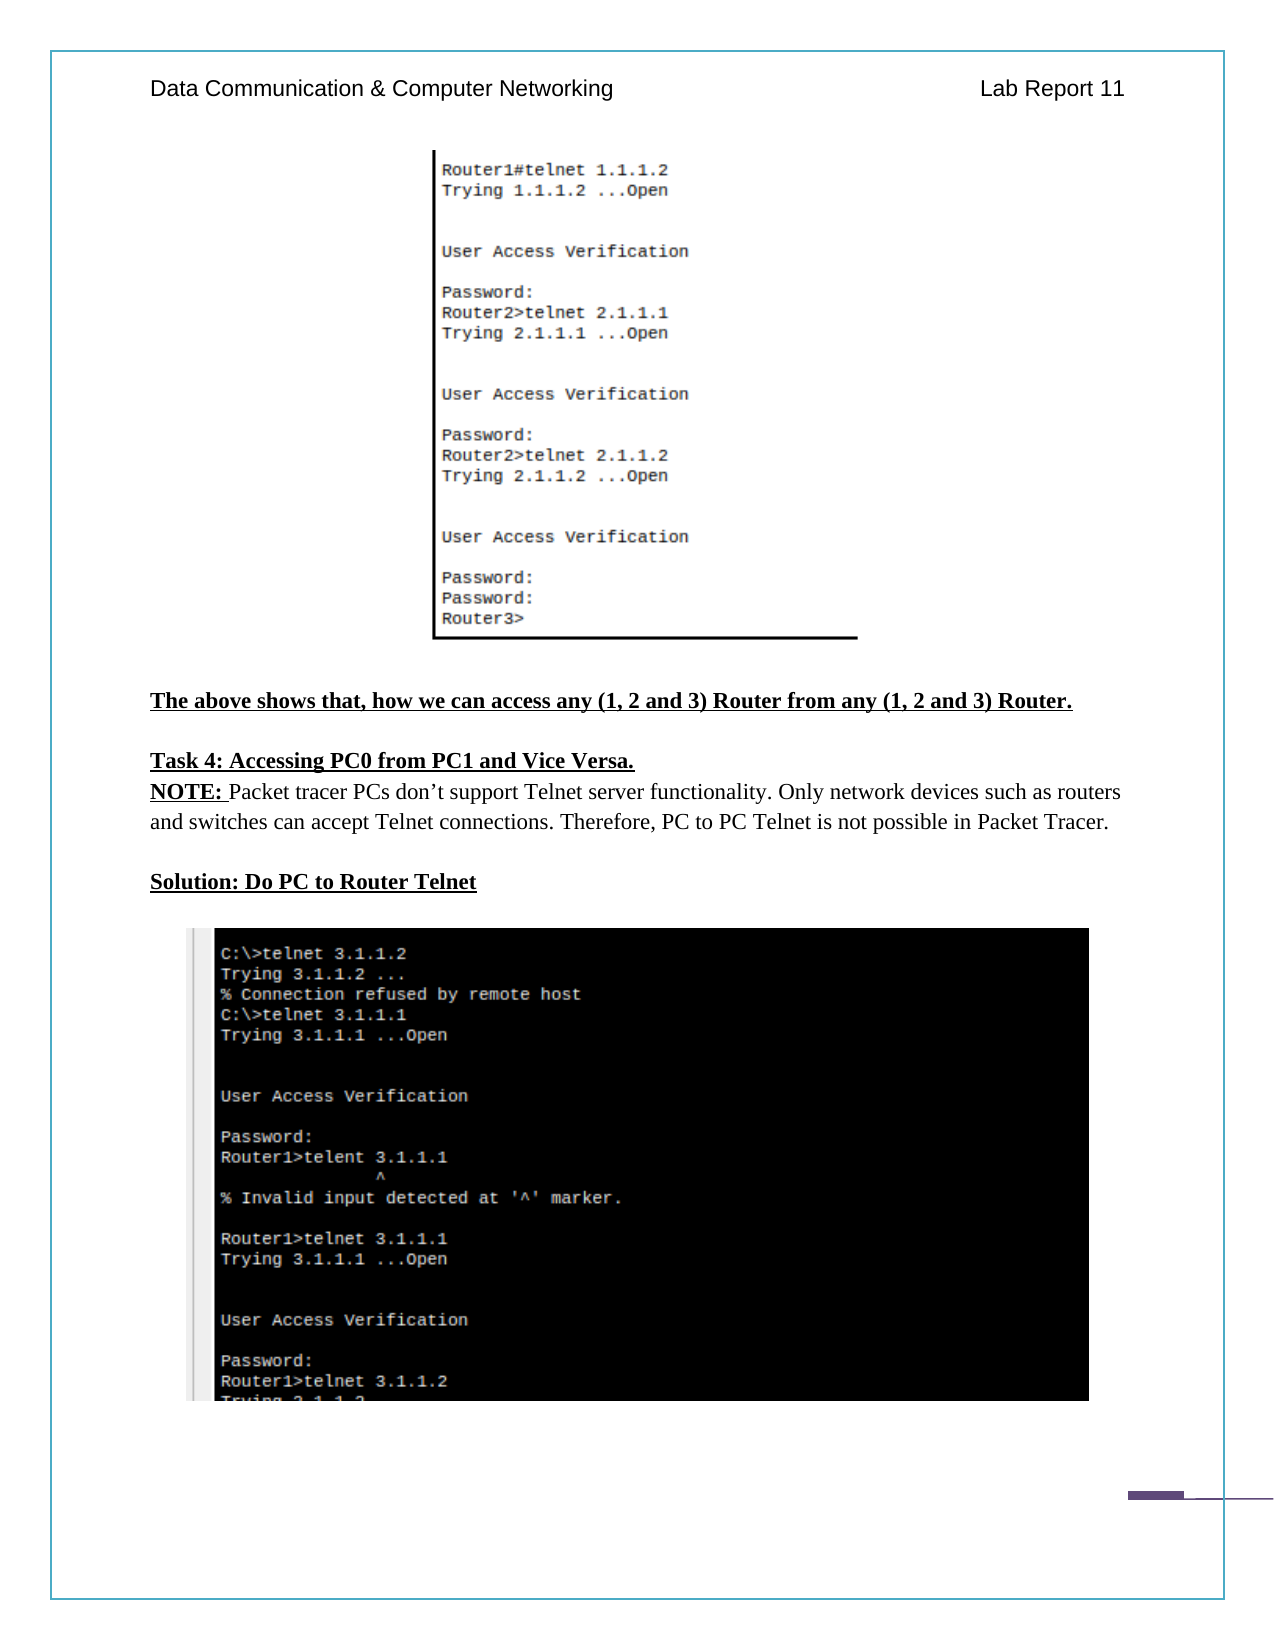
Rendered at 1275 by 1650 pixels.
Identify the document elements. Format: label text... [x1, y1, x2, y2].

picture [417, 150, 858, 654]
text Task 4: Accessing PC0 from PC1 and Vice Versa. [150, 748, 1125, 774]
text NOTE: Packet tracer PCs don’t support Telnet server functionality. Only network devices such as routers and switches can accept Telnet connections. Therefore, PC to PC Telnet is not possible in Packet Tracer. [150, 778, 1125, 834]
text The above shows that, how we can access any (1, 2 and 3) Router from any (1, 2 and 3) Router. [150, 687, 1125, 713]
text Solution: Do PC to Router Telnet [150, 868, 1125, 895]
picture [186, 928, 1089, 1401]
